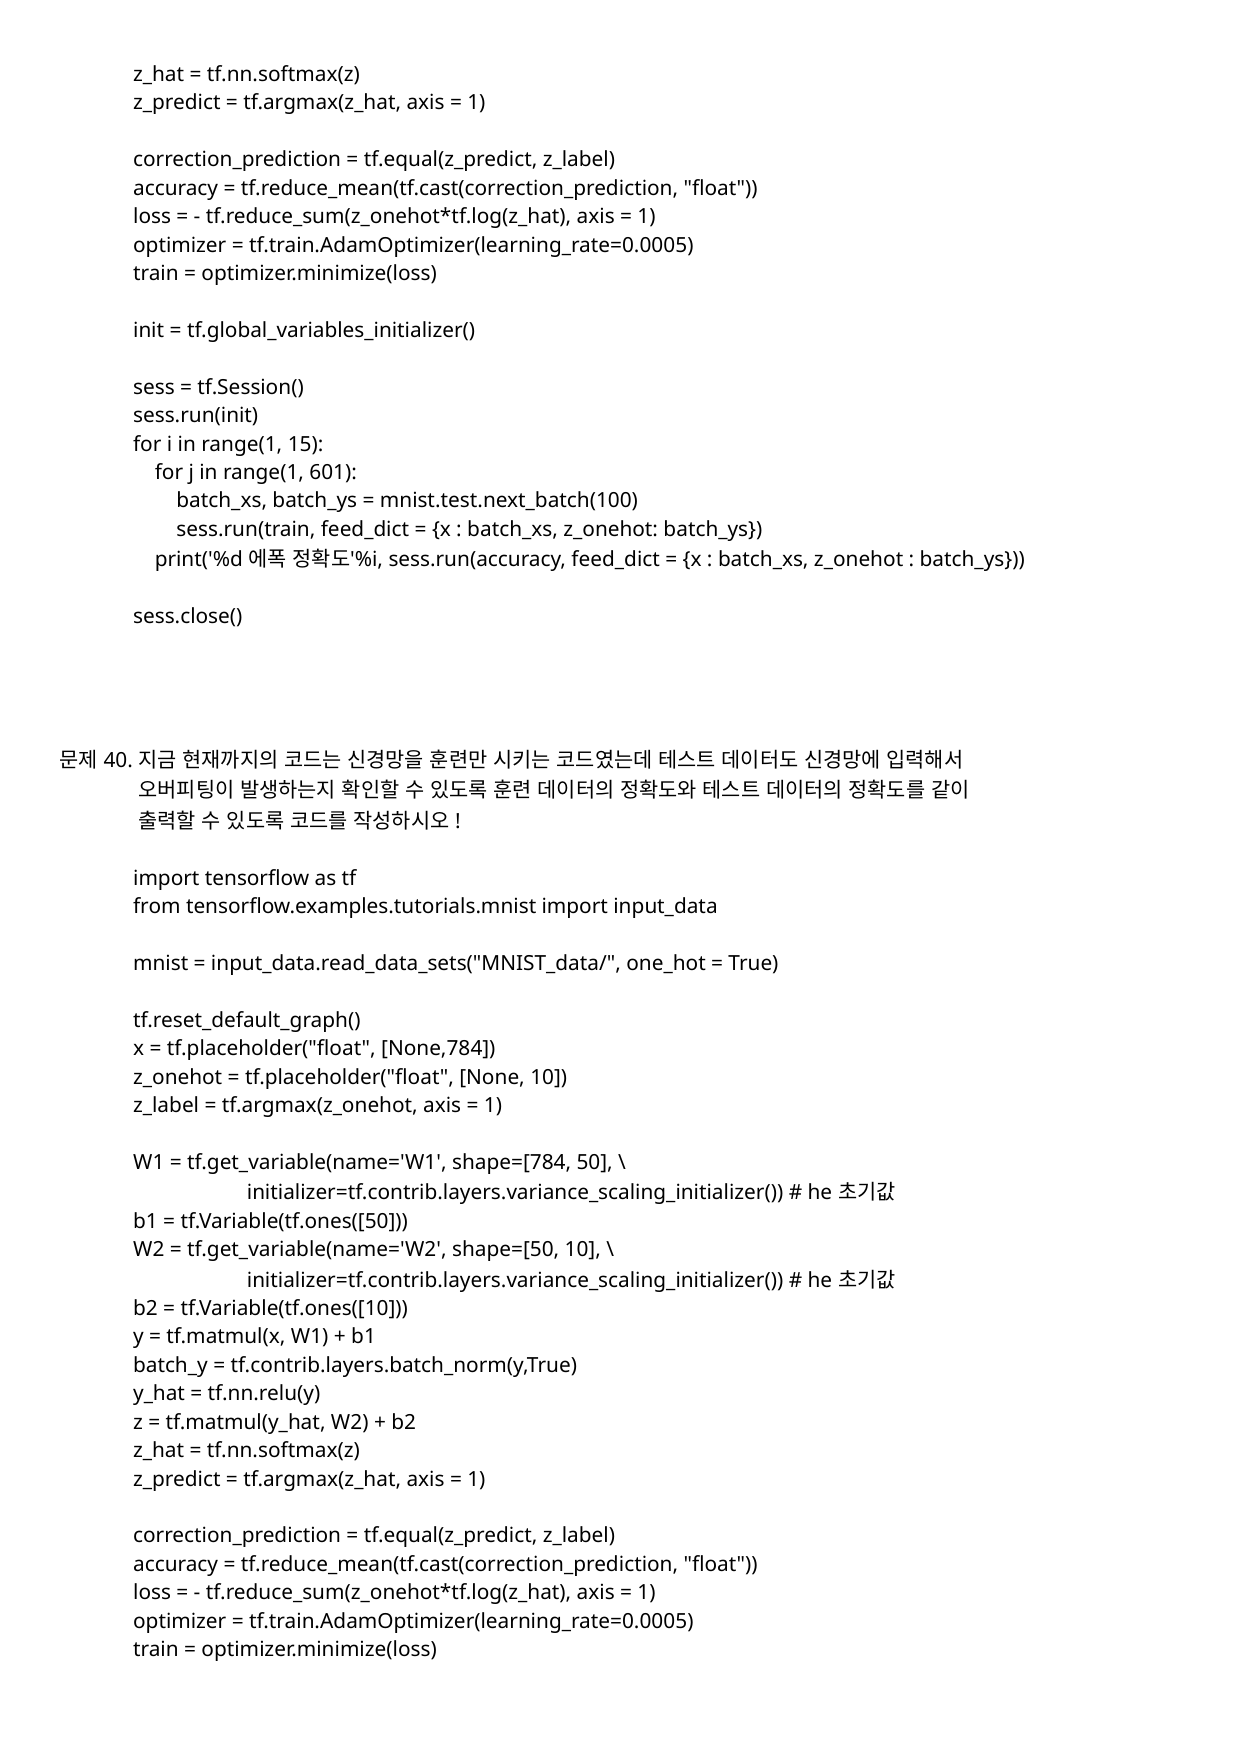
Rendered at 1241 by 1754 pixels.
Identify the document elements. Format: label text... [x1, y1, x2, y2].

text loss = - tf.reduce_sum(z_onehot*tf.log(z_hat), axis = 1) [59, 1577, 1181, 1606]
text loss = - tf.reduce_sum(z_onehot*tf.log(z_hat), axis = 1) [59, 201, 1181, 230]
text sess.close() [59, 601, 1181, 630]
text mnist = input_data.read_data_sets("MNIST_data/", one_hot = True) [59, 948, 1181, 977]
text import tensorflow as tf [59, 863, 1181, 891]
text W2 = tf.get_variable(name='W2', shape=[50, 10], \ [59, 1234, 1181, 1263]
text print('%d 에폭 정확도'%i, sess.run(accuracy, feed_dict = {x : batch_xs, z_onehot : batch_ys})) [59, 542, 1181, 573]
text b1 = tf.Variable(tf.ones([50])) [59, 1206, 1181, 1234]
text 오버피팅이 발생하는지 확인할 수 있도록 훈련 데이터의 정확도와 테스트 데이터의 정확도를 같이 [59, 774, 1181, 804]
text sess = tf.Session() [59, 372, 1181, 400]
text train = optimizer.minimize(loss) [59, 258, 1181, 287]
text y_hat = tf.nn.relu(y) [59, 1378, 1181, 1407]
text optimizer = tf.train.AdamOptimizer(learning_rate=0.0005) [59, 230, 1181, 258]
text correction_prediction = tf.equal(z_predict, z_label) [59, 1521, 1181, 1549]
text batch_xs, batch_ys = mnist.test.next_batch(100) [59, 486, 1181, 514]
text from tensorflow.examples.tutorials.mnist import input_data [59, 891, 1181, 920]
text correction_prediction = tf.equal(z_predict, z_label) [59, 144, 1181, 173]
text z_predict = tf.argmax(z_hat, axis = 1) [59, 1464, 1181, 1492]
text y = tf.matmul(x, W1) + b1 [59, 1322, 1181, 1350]
text init = tf.global_variables_initializer() [59, 315, 1181, 343]
text z_label = tf.argmax(z_onehot, axis = 1) [59, 1090, 1181, 1119]
text z = tf.matmul(y_hat, W2) + b2 [59, 1407, 1181, 1435]
text initializer=tf.contrib.layers.variance_scaling_initializer()) # he 초기값 [59, 1176, 1181, 1206]
text b2 = tf.Variable(tf.ones([10])) [59, 1293, 1181, 1322]
text accuracy = tf.reduce_mean(tf.cast(correction_prediction, "float")) [59, 1549, 1181, 1577]
text 문제 40. 지금 현재까지의 코드는 신경망을 훈련만 시키는 코드였는데 테스트 데이터도 신경망에 입력해서 [59, 743, 1181, 774]
text tf.reset_default_graph() [59, 1005, 1181, 1033]
text optimizer = tf.train.AdamOptimizer(learning_rate=0.0005) [59, 1606, 1181, 1634]
text x = tf.placeholder("float", [None,784]) [59, 1033, 1181, 1062]
text train = optimizer.minimize(loss) [59, 1634, 1181, 1663]
text sess.run(train, feed_dict = {x : batch_xs, z_onehot: batch_ys}) [59, 514, 1181, 542]
text accuracy = tf.reduce_mean(tf.cast(correction_prediction, "float")) [59, 173, 1181, 201]
text 출력할 수 있도록 코드를 작성하시오 ! [59, 804, 1181, 834]
text initializer=tf.contrib.layers.variance_scaling_initializer()) # he 초기값 [59, 1263, 1181, 1293]
text z_predict = tf.argmax(z_hat, axis = 1) [59, 87, 1181, 116]
text for i in range(1, 15): [59, 429, 1181, 457]
text z_hat = tf.nn.softmax(z) [59, 1435, 1181, 1464]
text W1 = tf.get_variable(name='W1', shape=[784, 50], \ [59, 1147, 1181, 1176]
text sess.run(init) [59, 400, 1181, 429]
text batch_y = tf.contrib.layers.batch_norm(y,True) [59, 1350, 1181, 1378]
text for j in range(1, 601): [59, 457, 1181, 486]
text z_onehot = tf.placeholder("float", [None, 10]) [59, 1062, 1181, 1090]
text z_hat = tf.nn.softmax(z) [59, 59, 1181, 87]
